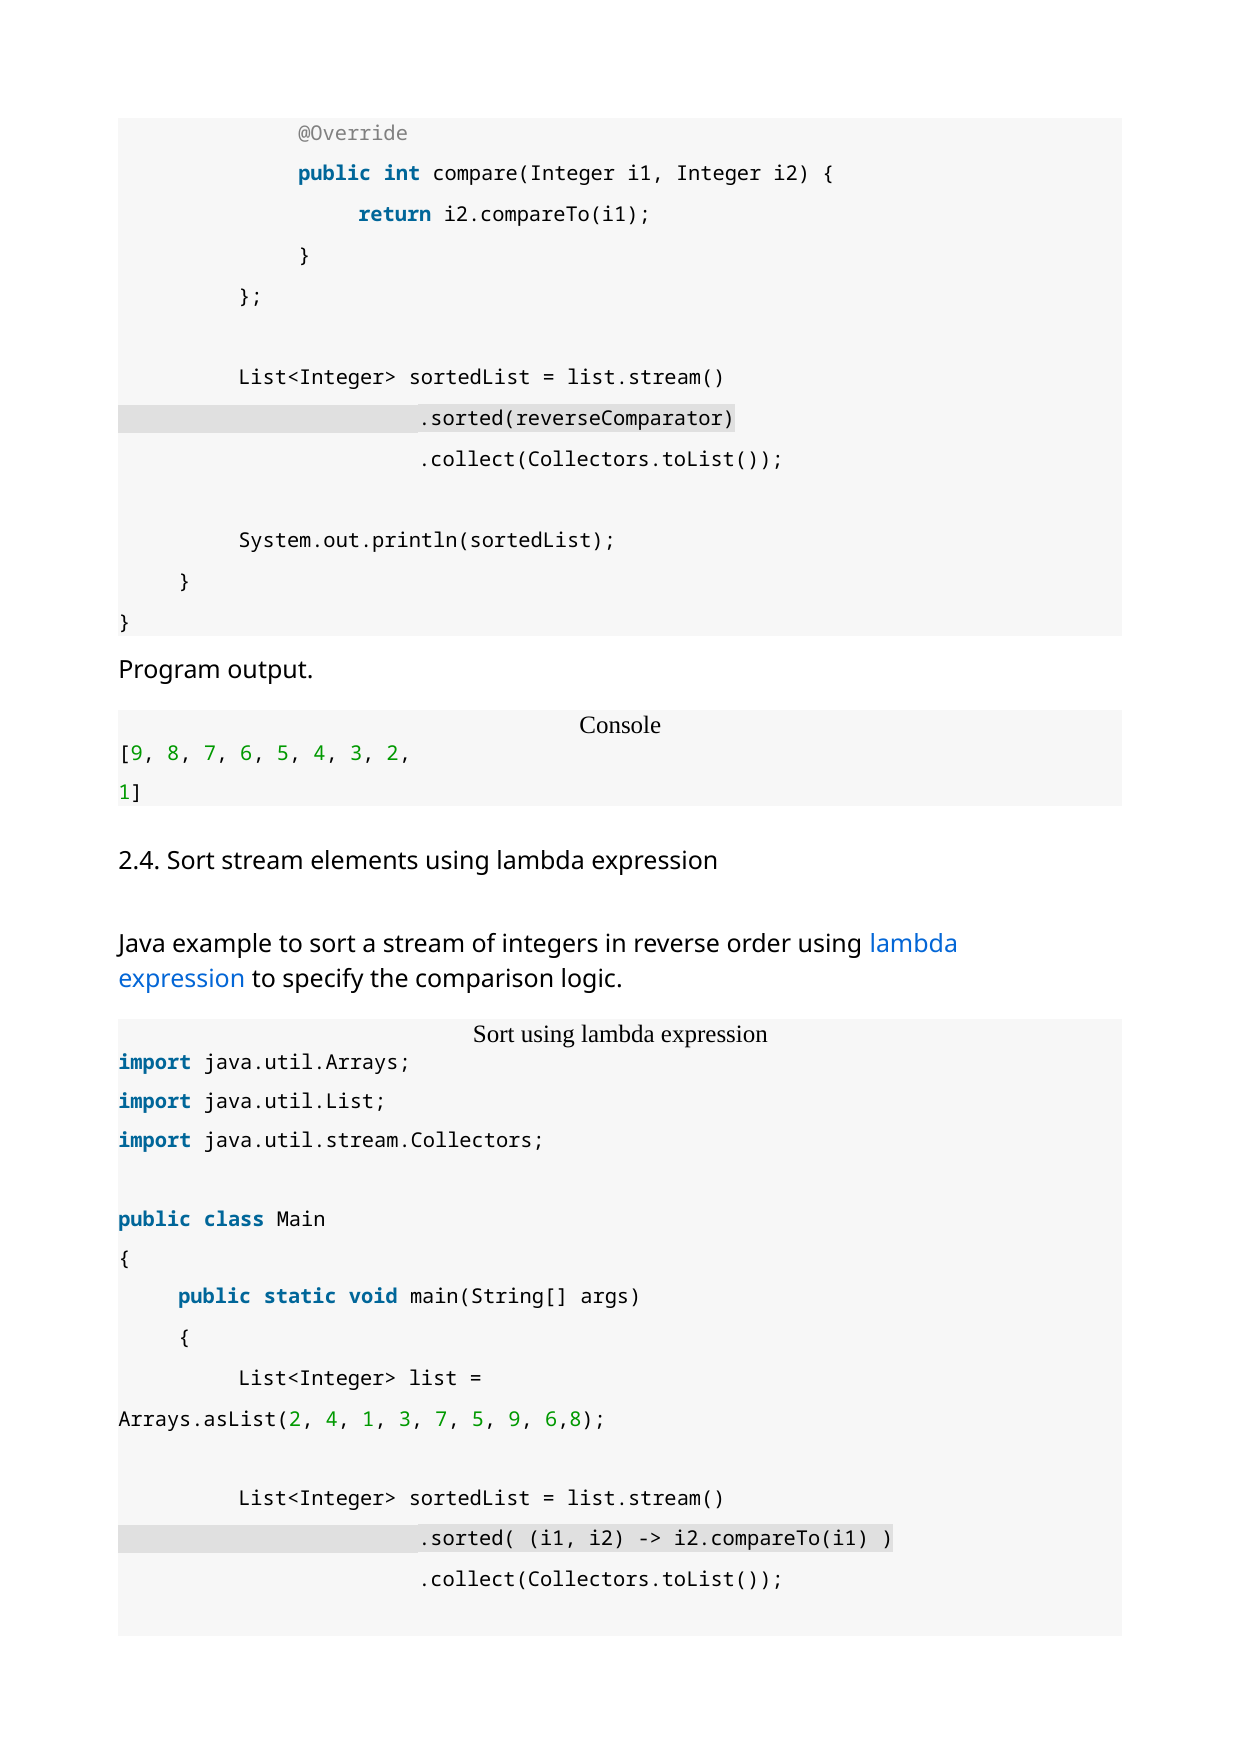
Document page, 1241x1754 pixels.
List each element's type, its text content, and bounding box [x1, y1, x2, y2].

table_header import java.util.Arrays; import java.util.List; import java.util.stream.Collectors; public class Main { public static void main(String[] args) { List<Integer> list = Arrays.asList(2, 4, 1, 3, 7, 5, 9, 6,8); List<Integer> sortedList = list.stream() .sorted( (i1, i2) -> i2.compareTo(i1) ) .collect(Collectors.toList()); [118, 1048, 918, 1635]
text Sort using lambda expression [118, 1019, 1122, 1048]
text Program output. [118, 651, 1122, 685]
text Console [118, 710, 1122, 739]
table_header @Override public int compare(Integer i1, Integer i2) { return i2.compareTo(i1); } }; List<Integer> sortedList = list.stream() .sorted(reverseComparator) .collect(Collectors.toList()); System.out.println(sortedList); } } [118, 118, 979, 636]
text Java example to sort a stream of integers in reverse order using lambda expression to specify the comparison logic. [118, 926, 1122, 994]
table_header [9, 8, 7, 6, 5, 4, 3, 2, 1] [118, 739, 416, 806]
subtitle 2.4. Sort stream elements using lambda expression [118, 843, 1122, 877]
